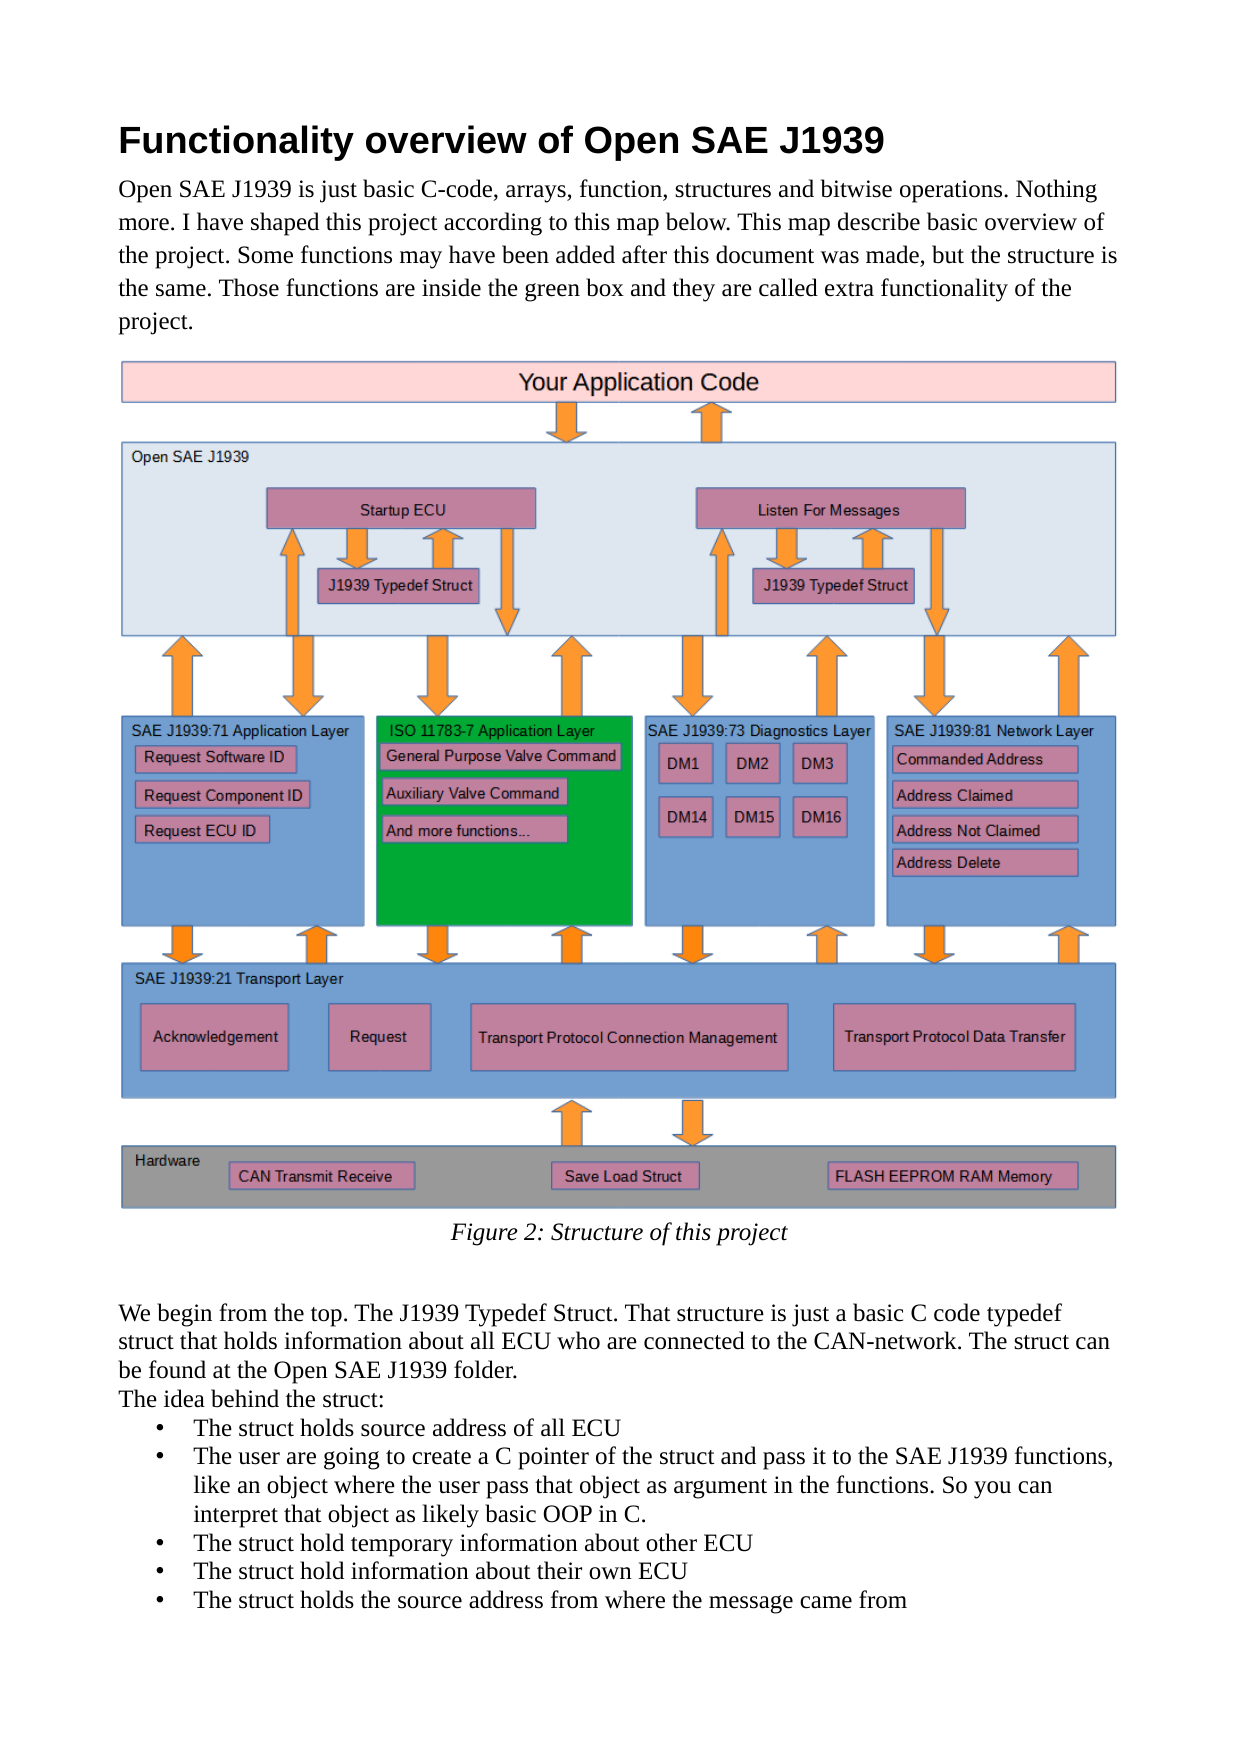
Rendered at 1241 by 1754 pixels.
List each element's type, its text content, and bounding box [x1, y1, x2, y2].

list The struct holds source address of all ECU [156, 1413, 1122, 1441]
subtitle Functionality overview of Open SAE J1939 [118, 118, 1122, 162]
picture [118, 353, 1123, 1217]
list The struct hold temporary information about other ECU [156, 1528, 1122, 1556]
text We begin from the top. The J1939 Typedef Struct. That structure is just a basic C code typedef struct that holds information about all ECU who are connected to the CAN-network. The struct can be found at the Open SAE J1939 folder. [118, 1298, 1122, 1384]
text Open SAE J1939 is just basic C-code, arrays, function, structures and bitwise operations. Nothing more. I have shaped this project according to this map below. This map describe basic overview of the project. Some functions may have been added after this document was made, but the structure is the same. Those functions are inside the green box and they are called extra functionality of the project. [118, 174, 1122, 335]
text Figure 2: Structure of this project [118, 1217, 1122, 1246]
list The struct hold information about their own ECU [156, 1556, 1122, 1585]
list The user are going to create a C pointer of the struct and pass it to the SAE J1939 functions, like an object where the user pass that object as argument in the functions. So you can interpret that object as likely basic OOP in C. [156, 1441, 1122, 1528]
list The struct holds the source address from where the message came from [156, 1585, 1122, 1614]
text The idea behind the struct: [118, 1384, 1122, 1413]
